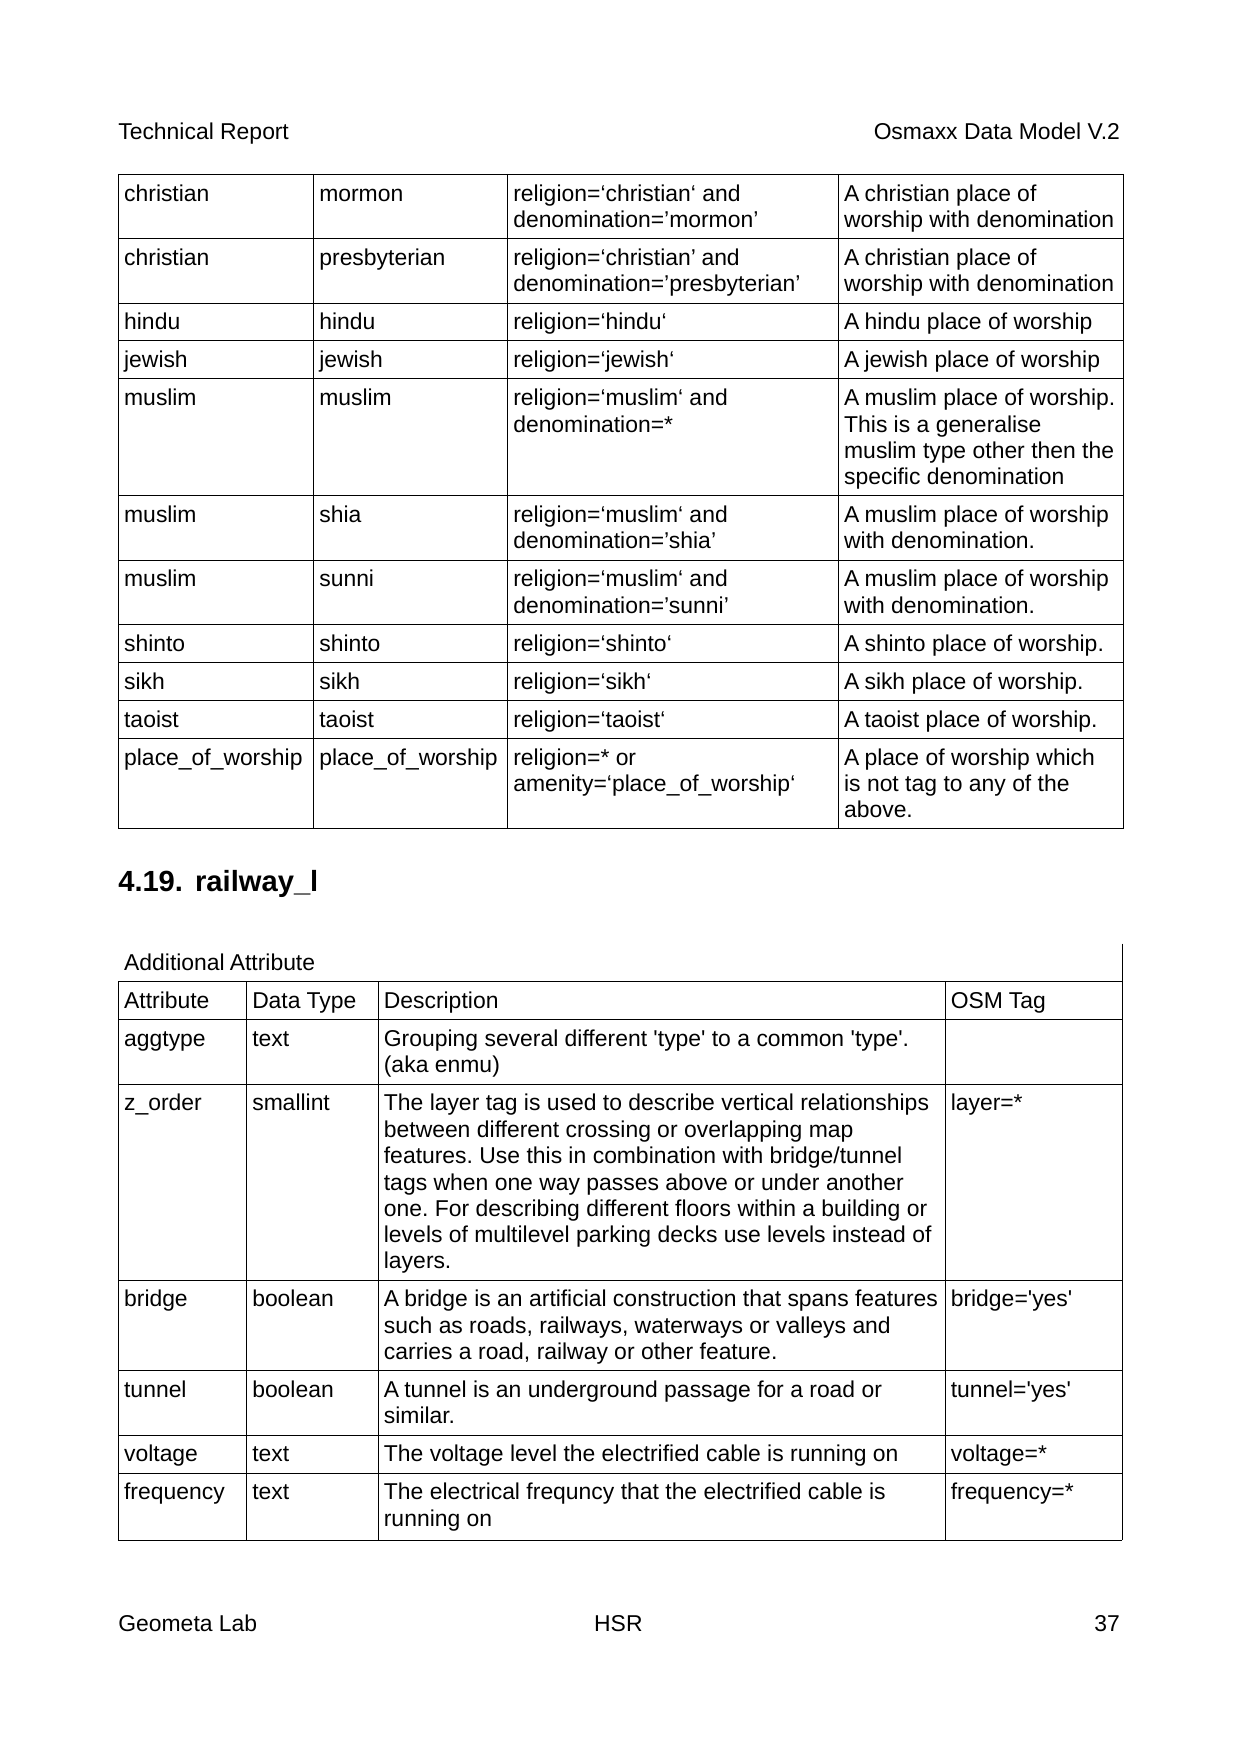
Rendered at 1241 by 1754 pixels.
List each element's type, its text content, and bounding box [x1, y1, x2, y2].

table_cell voltage [119, 1436, 246, 1472]
table_cell boolean [247, 1371, 378, 1434]
table_cell religion=‘muslim‘ and denomination=’shia’ [508, 496, 838, 559]
table_cell Data Type [247, 982, 378, 1019]
table_cell bridge='yes' [946, 1281, 1122, 1370]
table_cell text [247, 1474, 378, 1539]
table_header Additional Attribute [118, 944, 1122, 981]
table_cell tunnel='yes' [946, 1371, 1122, 1434]
table_cell layer=* [946, 1085, 1122, 1279]
table_cell christian [119, 175, 313, 238]
table_cell jewish [119, 341, 313, 378]
table_cell A christian place of worship with denomination [839, 175, 1123, 238]
table_cell A jewish place of worship [839, 341, 1123, 378]
table_cell muslim [119, 496, 313, 559]
table_cell religion=‘sikh‘ [508, 663, 838, 700]
table_cell A muslim place of worship. This is a generalise muslim type other then the specific denomination [839, 379, 1123, 495]
table_cell christian [119, 239, 313, 302]
table_cell religion=‘christian‘ and denomination=’mormon’ [508, 175, 838, 238]
table_cell [946, 1020, 1122, 1083]
table_cell A tunnel is an underground passage for a road or similar. [379, 1371, 945, 1434]
table_cell religion=‘christian’ and denomination=’presbyterian’ [508, 239, 838, 302]
table_cell religion=‘shinto‘ [508, 625, 838, 662]
table_cell Description [379, 982, 945, 1019]
table_cell OSM Tag [946, 982, 1122, 1019]
table_cell smallint [247, 1085, 378, 1279]
table_cell A muslim place of worship with denomination. [839, 561, 1123, 624]
table_cell A bridge is an artificial construction that spans features such as roads, railways, waterways or valleys and carries a road, railway or other feature. [379, 1281, 945, 1370]
table_cell hindu [119, 304, 313, 340]
table_cell muslim [119, 561, 313, 624]
table_cell mormon [314, 175, 507, 238]
table_cell voltage=* [946, 1436, 1122, 1472]
table_cell religion=‘jewish‘ [508, 341, 838, 378]
table_cell aggtype [119, 1020, 246, 1083]
table_cell text [247, 1020, 378, 1083]
table_cell A muslim place of worship with denomination. [839, 496, 1123, 559]
table_cell jewish [314, 341, 507, 378]
table_cell hindu [314, 304, 507, 340]
table_cell place_of_worship [119, 739, 313, 828]
table_cell frequency [119, 1474, 246, 1539]
table_cell The electrical frequncy that the electrified cable is running on [379, 1474, 945, 1539]
table_cell place_of_worship [314, 739, 507, 828]
table_cell bridge [119, 1281, 246, 1370]
table_cell The voltage level the electrified cable is running on [379, 1436, 945, 1472]
table_cell religion=‘hindu‘ [508, 304, 838, 340]
table_cell A shinto place of worship. [839, 625, 1123, 662]
table_cell sikh [314, 663, 507, 700]
table_cell Attribute [119, 982, 246, 1019]
table_cell A hindu place of worship [839, 304, 1123, 340]
table_cell boolean [247, 1281, 378, 1370]
table_cell A taoist place of worship. [839, 701, 1123, 738]
subtitle railway_l [118, 864, 1122, 897]
table_cell z_order [119, 1085, 246, 1279]
table_cell A christian place of worship with denomination [839, 239, 1123, 302]
table_cell religion=‘muslim‘ and denomination=’sunni’ [508, 561, 838, 624]
table_cell religion=‘muslim‘ and denomination=* [508, 379, 838, 495]
table_cell shinto [314, 625, 507, 662]
table_cell A sikh place of worship. [839, 663, 1123, 700]
table_cell presbyterian [314, 239, 507, 302]
table_cell Grouping several different 'type' to a common 'type'. (aka enmu) [379, 1020, 945, 1083]
table_cell sikh [119, 663, 313, 700]
table_cell The layer tag is used to describe vertical relationships between different crossing or overlapping map features. Use this in combination with bridge/tunnel tags when one way passes above or under another one. For describing different floors within a building or levels of multilevel parking decks use levels instead of layers. [379, 1085, 945, 1279]
table_cell religion=* or amenity=‘place_of_worship‘ [508, 739, 838, 828]
table_cell taoist [314, 701, 507, 738]
table_cell muslim [314, 379, 507, 495]
table_cell taoist [119, 701, 313, 738]
table_cell tunnel [119, 1371, 246, 1434]
table_cell text [247, 1436, 378, 1472]
table_cell sunni [314, 561, 507, 624]
table_cell A place of worship which is not tag to any of the above. [839, 739, 1123, 828]
table_cell muslim [119, 379, 313, 495]
table_cell frequency=* [946, 1474, 1122, 1539]
table_cell shia [314, 496, 507, 559]
table_cell religion=‘taoist‘ [508, 701, 838, 738]
table_cell shinto [119, 625, 313, 662]
